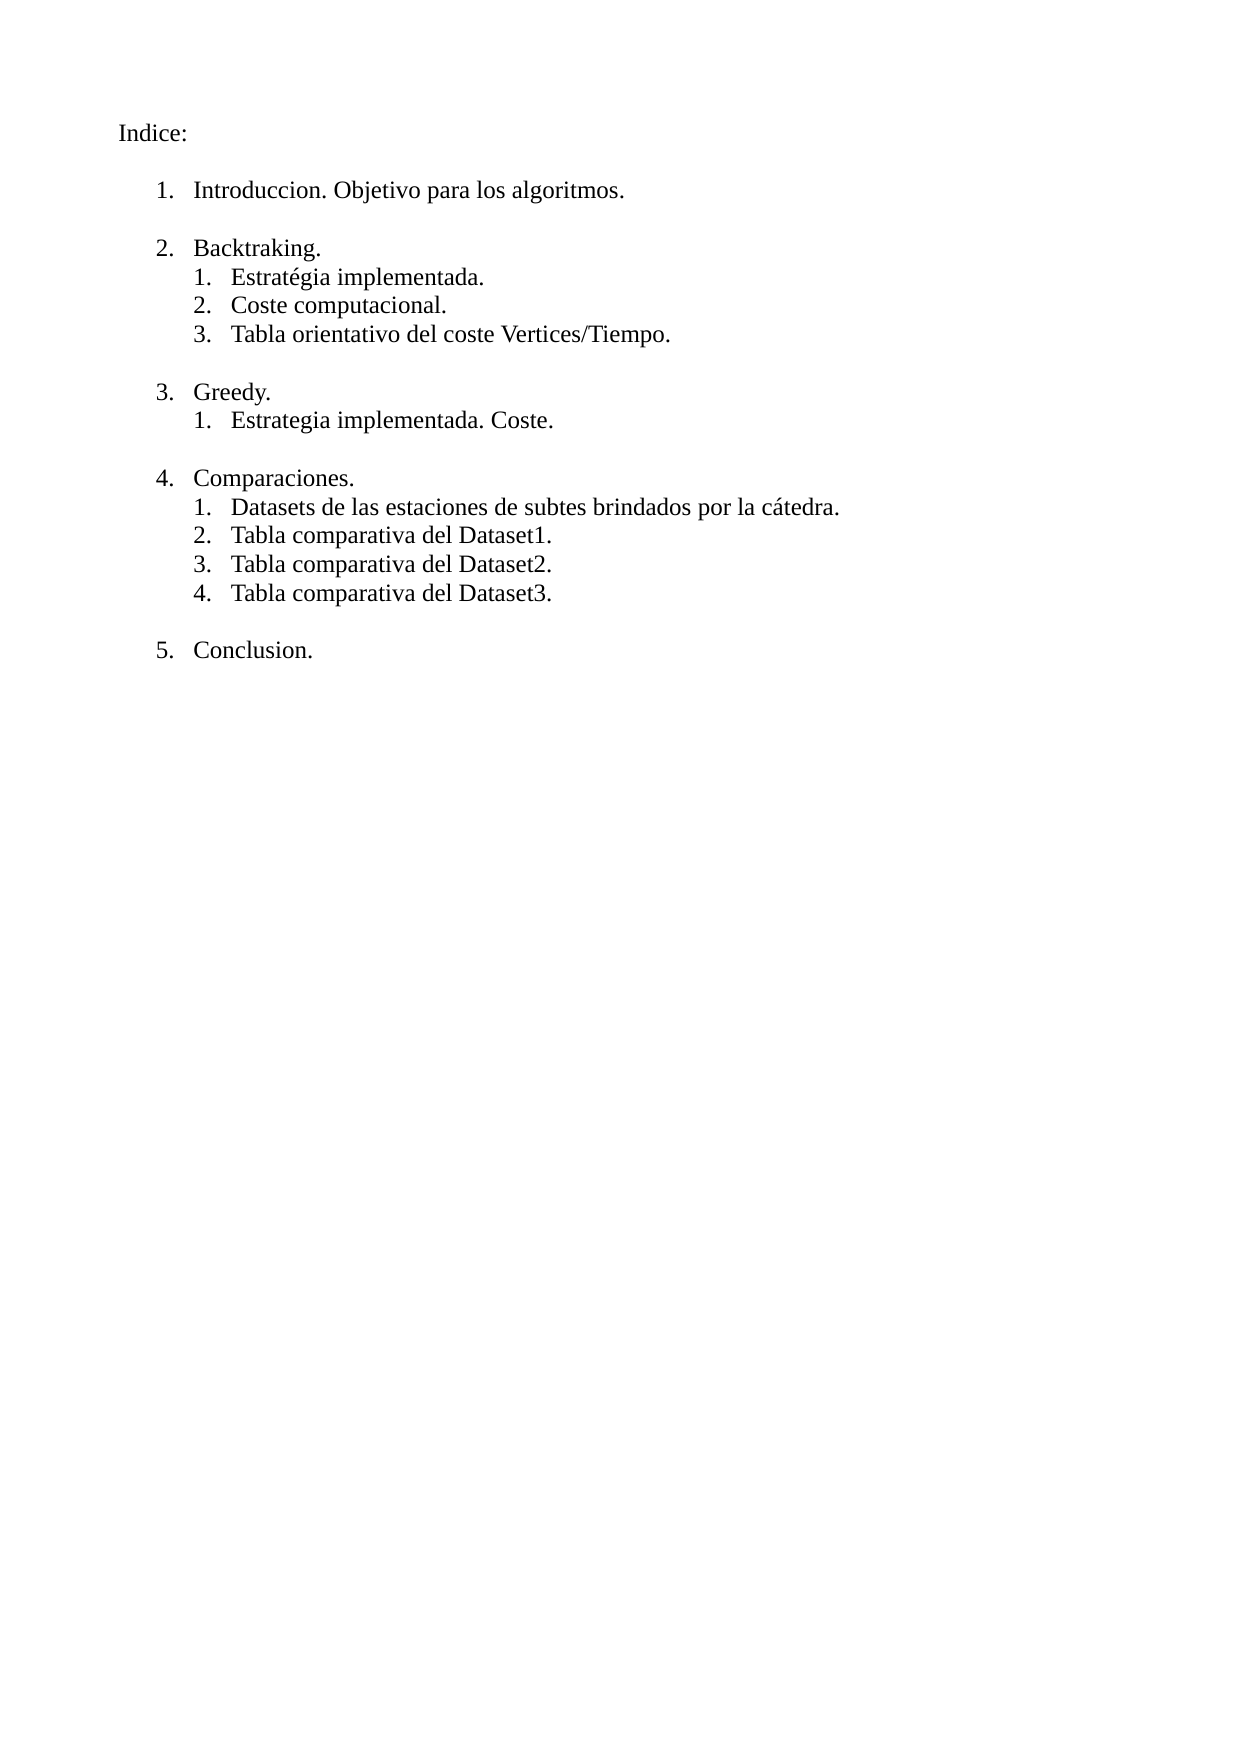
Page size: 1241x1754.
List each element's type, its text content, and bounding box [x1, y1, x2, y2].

list Conclusion. [156, 636, 1122, 664]
list Coste computacional. [193, 291, 1122, 319]
list Tabla orientativo del coste Vertices/Tiempo. [193, 319, 1122, 348]
text Indice: [118, 118, 1122, 147]
list Tabla comparativa del Dataset2. [193, 549, 1122, 578]
list Estratégia implementada. [193, 262, 1122, 291]
list Greedy. [156, 377, 1122, 406]
list Introduccion. Objetivo para los algoritmos. [156, 176, 1122, 204]
list Datasets de las estaciones de subtes brindados por la cátedra. [193, 492, 1122, 521]
list Comparaciones. [156, 463, 1122, 492]
list Backtraking. [156, 233, 1122, 262]
list Tabla comparativa del Dataset3. [193, 578, 1122, 607]
list Estrategia implementada. Coste. [193, 406, 1122, 434]
list Tabla comparativa del Dataset1. [193, 521, 1122, 549]
